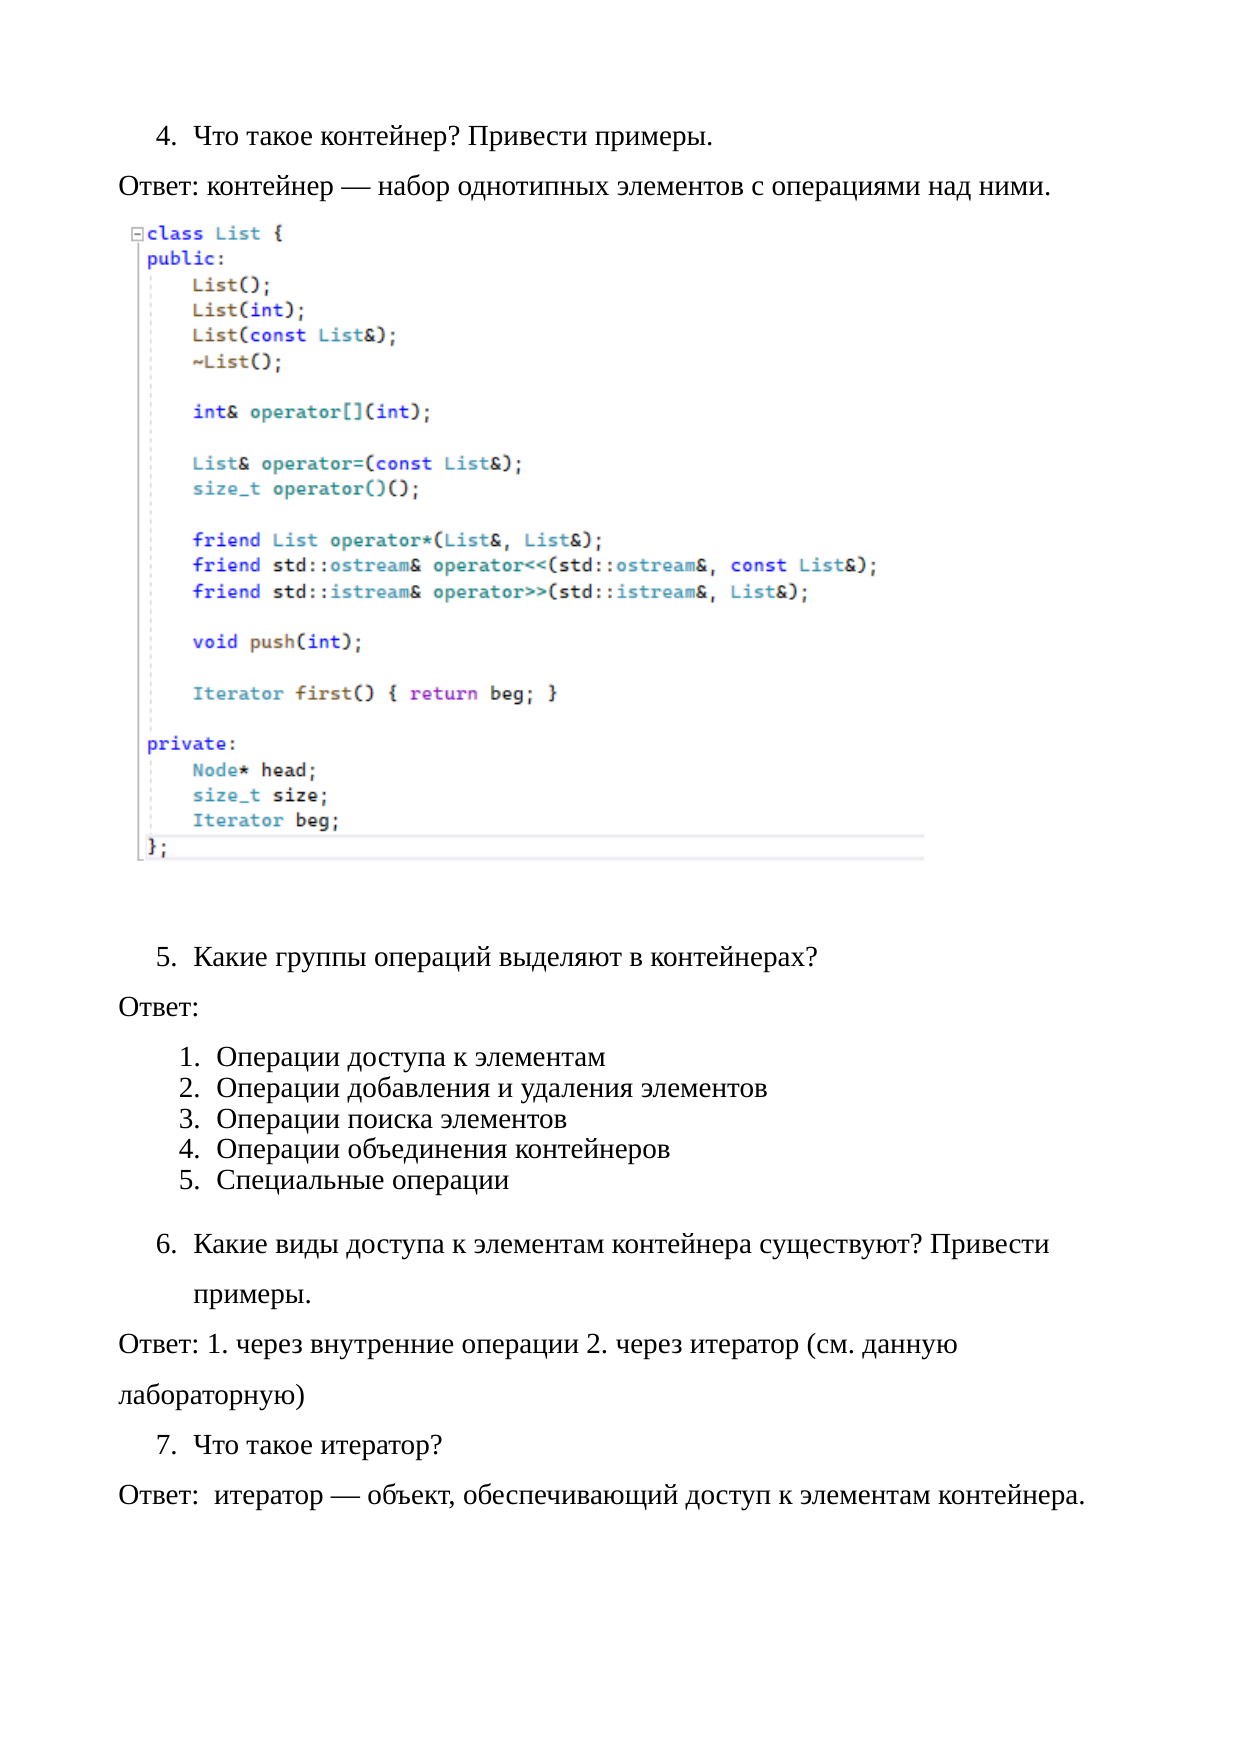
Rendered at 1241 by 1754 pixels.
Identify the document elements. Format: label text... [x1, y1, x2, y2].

text Ответ: итератор — объект, обеспечивающий доступ к элементам контейнера. [118, 1477, 1122, 1511]
list Какие группы операций выделяют в контейнерах? [156, 939, 1122, 973]
list Операции доступа к элементам [179, 1040, 965, 1073]
list Какие виды доступа к элементам контейнера существуют? Привести примеры. [156, 1226, 1122, 1310]
list Операции объединения контейнеров [178, 1134, 1122, 1165]
list Операции поиска элементов [178, 1104, 1122, 1134]
list Что такое итератор? [156, 1427, 1122, 1461]
text Ответ: 1. через внутренние операции 2. через итератор (см. данную лабораторную) [118, 1326, 1122, 1410]
picture [119, 218, 925, 872]
list Операции добавления и удаления элементов [178, 1073, 1122, 1104]
text Ответ: контейнер — набор однотипных элементов с операциями над ними. [118, 168, 1122, 202]
list Что такое контейнер? Привести примеры. [156, 118, 1122, 152]
text Ответ: [118, 989, 1122, 1023]
list Специальные операции [178, 1165, 1122, 1195]
